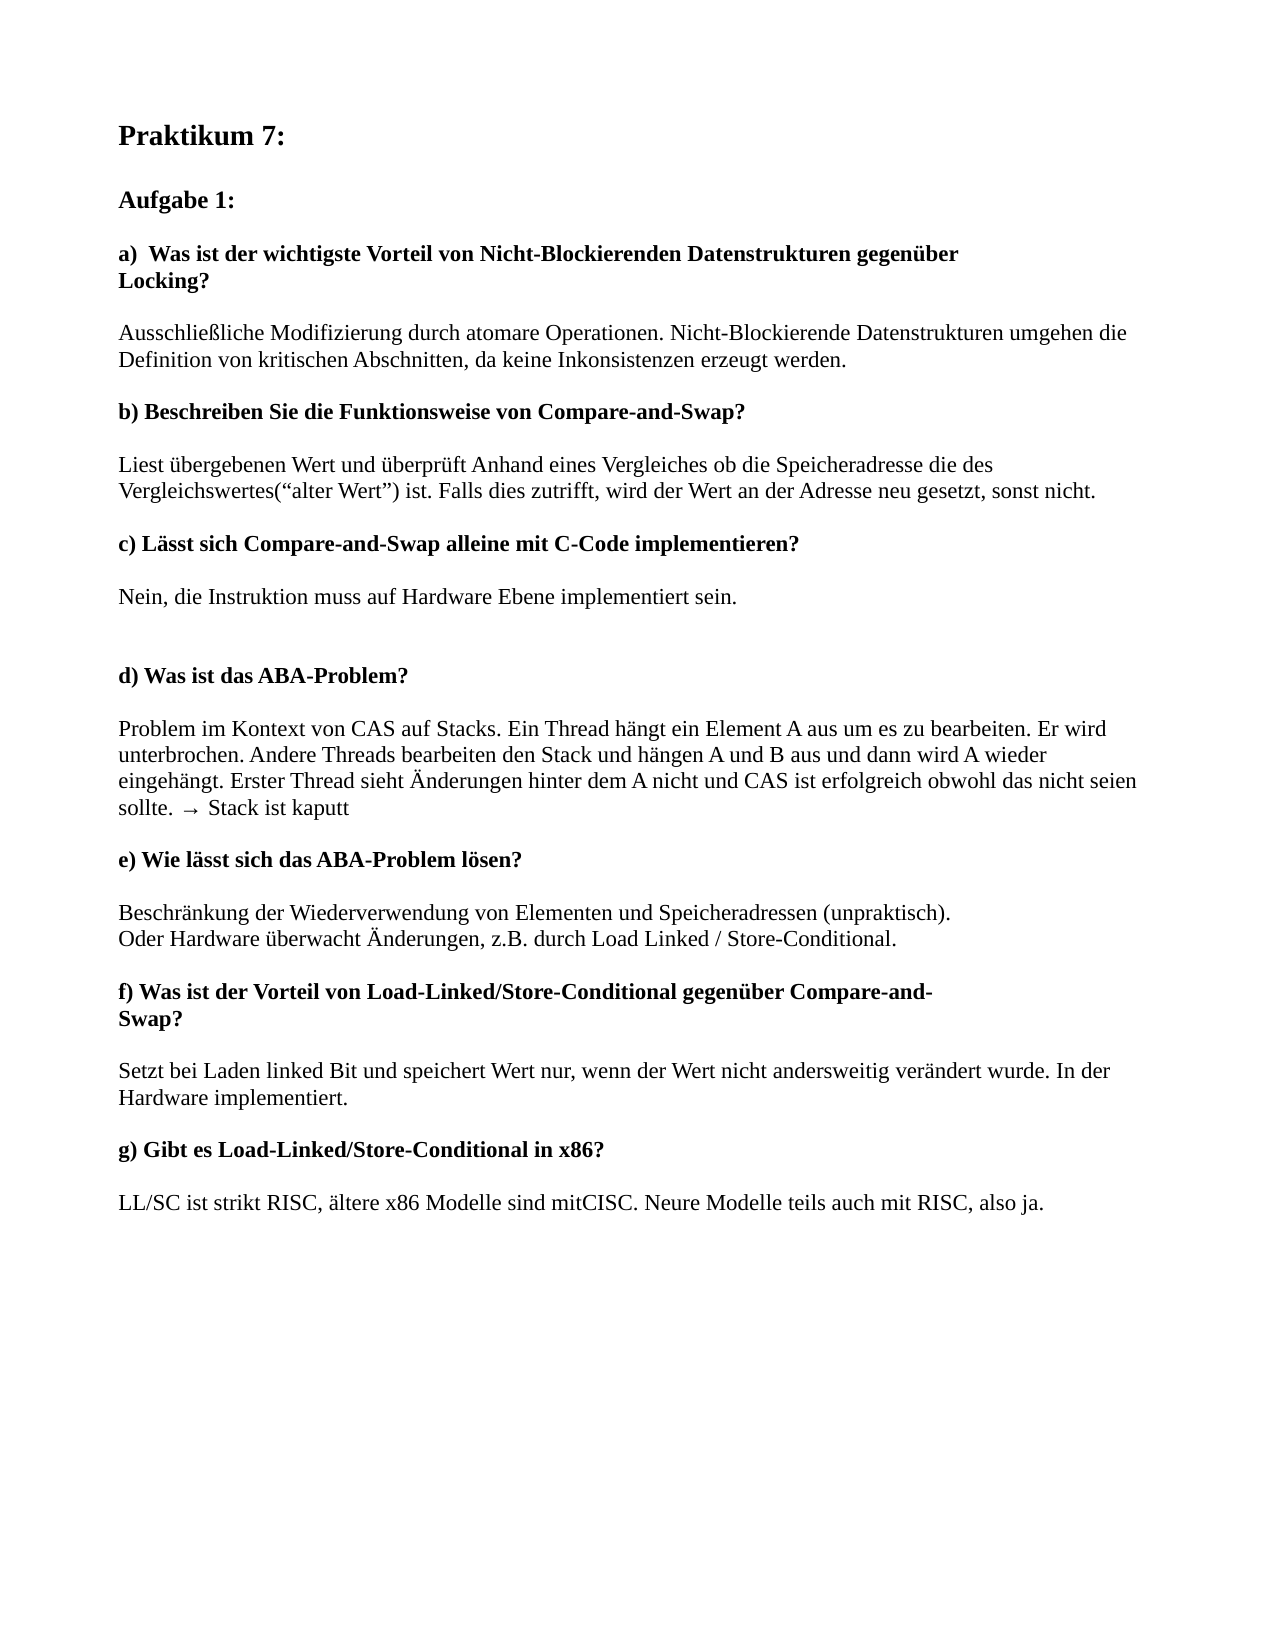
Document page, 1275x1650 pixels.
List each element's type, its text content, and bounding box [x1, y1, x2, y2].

text c) Lässt sich Compare-and-Swap alleine mit C-Code implementieren? [118, 530, 1157, 557]
text Oder Hardware überwacht Änderungen, z.B. durch Load Linked / Store-Conditional. [118, 926, 1157, 952]
text Praktikum 7: [118, 118, 1157, 152]
text Problem im Kontext von CAS auf Stacks. Ein Thread hängt ein Element A aus um es zu bearbeiten. Er wird unterbrochen. Andere Threads bearbeiten den Stack und hängen A und B aus und dann wird A wieder eingehängt. Erster Thread sieht Änderungen hinter dem A nicht und CAS ist erfolgreich obwohl das nicht seien sollte. → Stack ist kaputt [118, 715, 1157, 820]
text b) Beschreiben Sie die Funktionsweise von Compare-and-Swap? [118, 398, 1157, 425]
text LL/SC ist strikt RISC, ältere x86 Modelle sind mitCISC. Neure Modelle teils auch mit RISC, also ja. [118, 1189, 1157, 1215]
text Locking? [118, 267, 1157, 293]
text Setzt bei Laden linked Bit und speichert Wert nur, wenn der Wert nicht andersweitig verändert wurde. In der Hardware implementiert. [118, 1057, 1157, 1110]
text d) Was ist das ABA-Problem? [118, 662, 1157, 688]
text a) Was ist der wichtigste Vorteil von Nicht-Blockierenden Datenstrukturen gegenüber [118, 240, 1157, 267]
text f) Was ist der Vorteil von Load-Linked/Store-Conditional gegenüber Compare-and- [118, 978, 1157, 1004]
text e) Wie lässt sich das ABA-Problem lösen? [118, 846, 1157, 873]
text Swap? [118, 1004, 1157, 1031]
text Aufgabe 1: [118, 185, 1157, 214]
text Beschränkung der Wiederverwendung von Elementen und Speicheradressen (unpraktisch). [118, 899, 1157, 926]
text Ausschließliche Modifizierung durch atomare Operationen. Nicht-Blockierende Datenstrukturen umgehen die Definition von kritischen Abschnitten, da keine Inkonsistenzen erzeugt werden. [118, 319, 1157, 372]
text Liest übergebenen Wert und überprüft Anhand eines Vergleiches ob die Speicheradresse die des Vergleichswertes(“alter Wert”) ist. Falls dies zutrifft, wird der Wert an der Adresse neu gesetzt, sonst nicht. [118, 451, 1157, 504]
text Nein, die Instruktion muss auf Hardware Ebene implementiert sein. [118, 583, 1157, 609]
text g) Gibt es Load-Linked/Store-Conditional in x86? [118, 1136, 1157, 1163]
